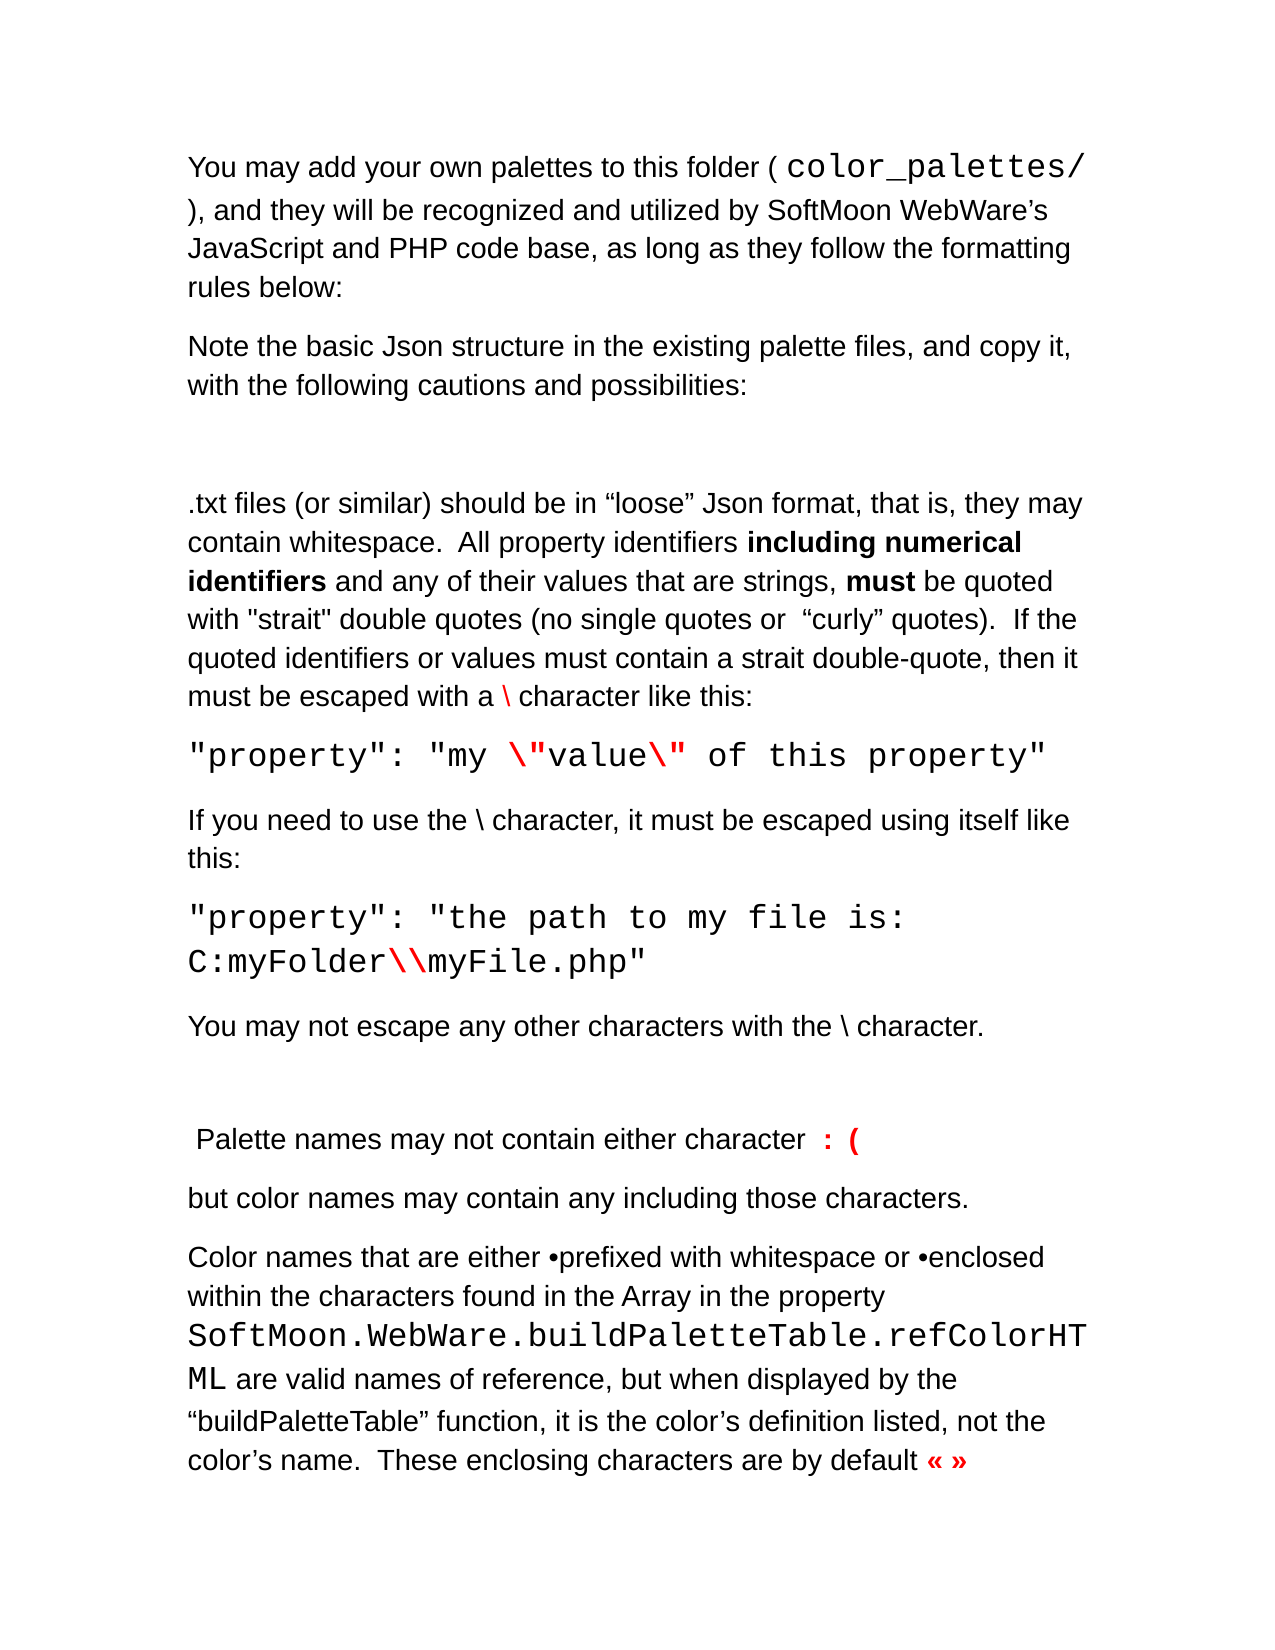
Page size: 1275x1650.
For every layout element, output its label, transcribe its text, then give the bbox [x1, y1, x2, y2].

text Palette names may not contain either character : ( [187, 1122, 1087, 1155]
text .txt files (or similar) should be in “loose” Json format, that is, they may contain whitespace. All property identifiers including numerical identifiers and any of their values that are strings, must be quoted with "strait" double quotes (no single quotes or “curly” quotes). If the quoted identifiers or values must contain a strait double-quote, then it must be escaped with a \ character like this: [187, 487, 1087, 713]
text but color names may contain any including those characters. [187, 1181, 1087, 1215]
text You may not escape any other characters with the \ character. [187, 1008, 1087, 1042]
text Note the basic Json structure in the existing palette files, and copy it, with the following cautions and possibilities: [187, 329, 1087, 401]
text If you need to use the \ character, it must be escaped using itself like this: [187, 803, 1087, 875]
text Color names that are either •prefixed with whitespace or •enclosed within the characters found in the Array in the property SoftMoon.WebWare.buildPaletteTable.refColorHTML are valid names of reference, but when displayed by the “buildPaletteTable” function, it is the color’s definition listed, not the color’s name. These enclosing characters are by default « » [187, 1241, 1087, 1477]
text "property": "my \"value\" of this property" [187, 739, 1087, 776]
text You may add your own palettes to this folder ( color_palettes/ ), and they will be recognized and utilized by SoftMoon WebWare’s JavaScript and PHP code base, as long as they follow the formatting rules below: [187, 150, 1087, 303]
text "property": "the path to my file is: C:myFolder\\myFile.php" [187, 901, 1087, 982]
